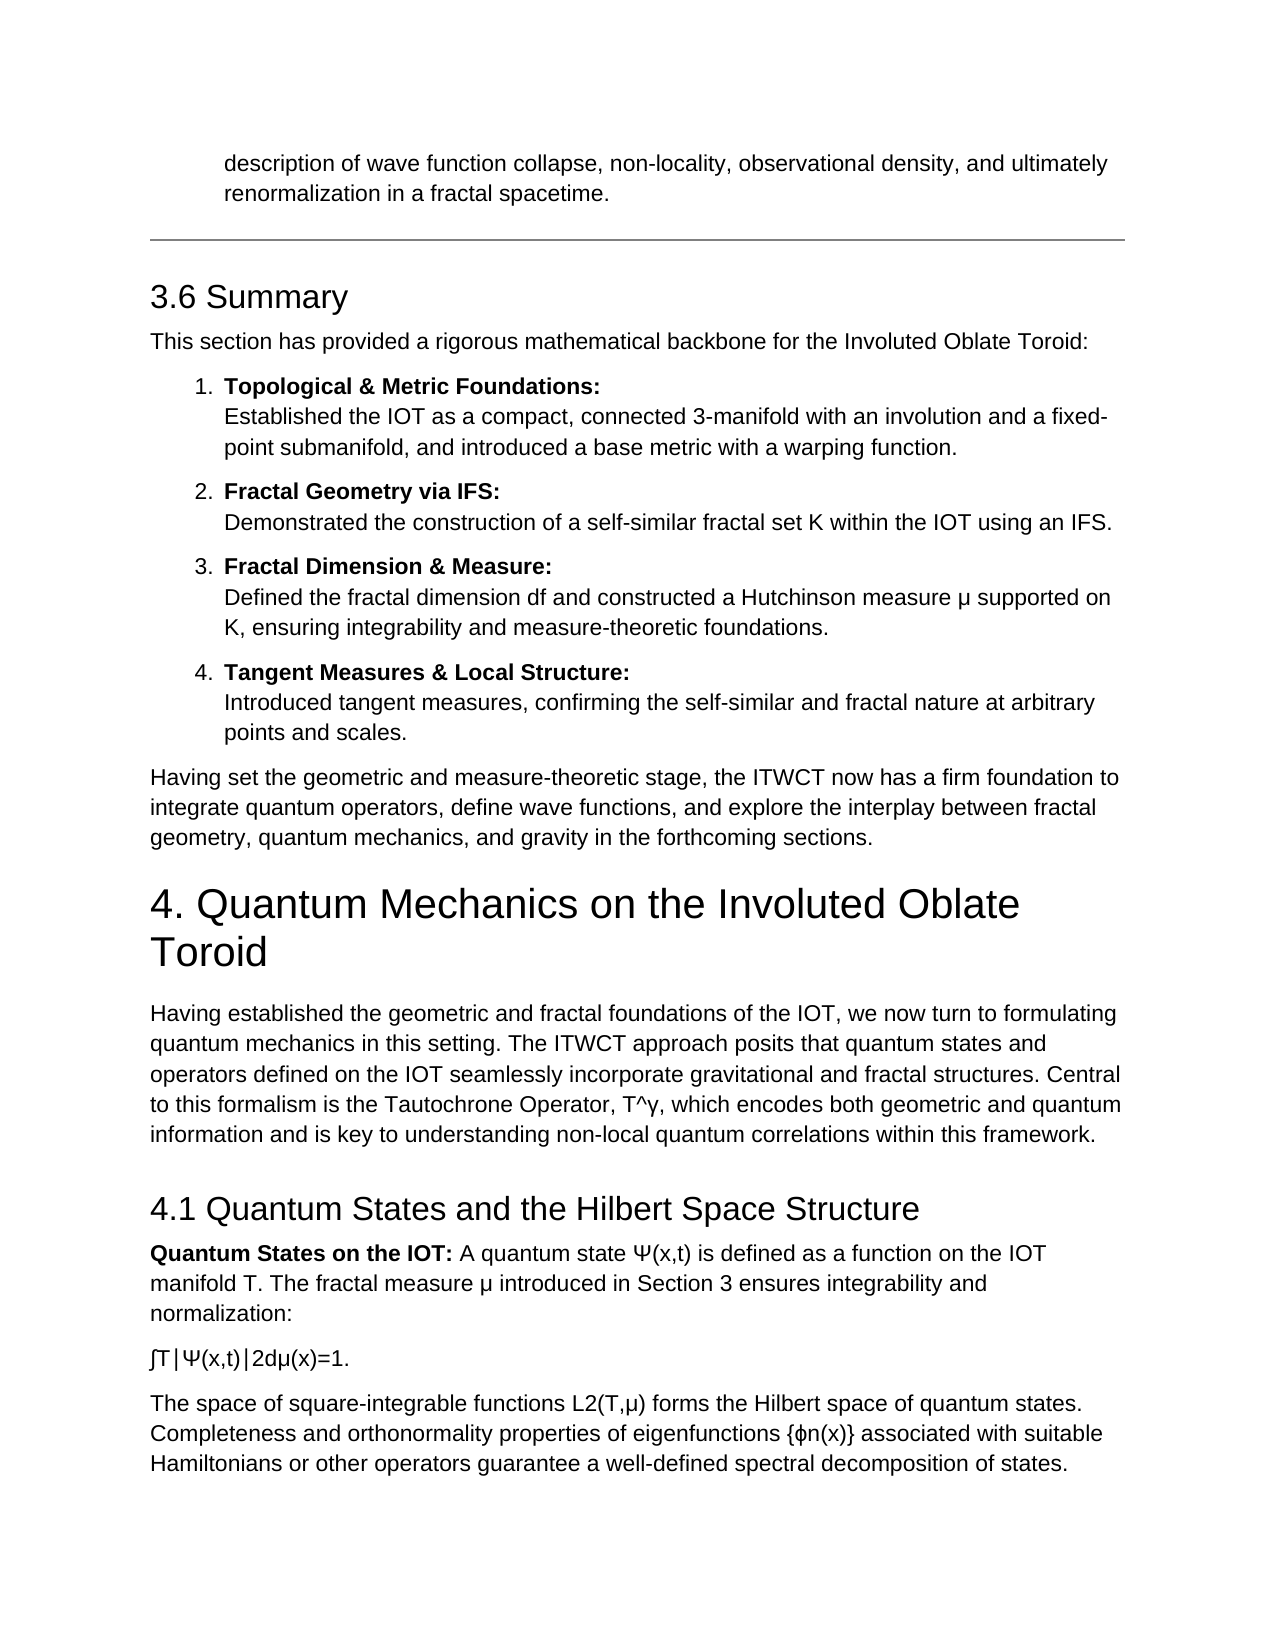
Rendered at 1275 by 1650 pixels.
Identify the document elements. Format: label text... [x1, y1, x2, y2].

list Tangent Measures & Local Structure: Introduced tangent measures, confirming the self-similar and fractal nature at arbitrary points and scales. [194, 658, 1125, 745]
text The space of square-integrable functions L2(T,μ) forms the Hilbert space of quantum states. Completeness and orthonormality properties of eigenfunctions {ϕn​(x)} associated with suitable Hamiltonians or other operators guarantee a well-defined spectral decomposition of states. [150, 1389, 1125, 1476]
text This section has provided a rigorous mathematical backbone for the Involuted Oblate Toroid: [150, 328, 1125, 354]
subtitle 4. Quantum Mechanics on the Involuted Oblate Toroid [150, 879, 1125, 975]
list Topological & Metric Foundations: Established the IOT as a compact, connected 3-manifold with an involution and a fixed-point submanifold, and introduced a base metric with a warping function. [194, 373, 1125, 460]
list description of wave function collapse, non-locality, observational density, and ultimately renormalization in a fractal spacetime. [194, 150, 1125, 207]
subtitle 3.6 Summary [150, 277, 1125, 316]
list Fractal Geometry via IFS: Demonstrated the construction of a self-similar fractal set K within the IOT using an IFS. [194, 478, 1125, 535]
text Having set the geometric and measure-theoretic stage, the ITWCT now has a firm foundation to integrate quantum operators, define wave functions, and explore the interplay between fractal geometry, quantum mechanics, and gravity in the forthcoming sections. [150, 764, 1125, 850]
text Quantum States on the IOT: A quantum state Ψ(x,t) is defined as a function on the IOT manifold T. The fractal measure μ introduced in Section 3 ensures integrability and normalization: [150, 1239, 1125, 1326]
list Fractal Dimension & Measure: Defined the fractal dimension df​ and constructed a Hutchinson measure μ supported on K, ensuring integrability and measure-theoretic foundations. [194, 553, 1125, 640]
text ∫T​∣Ψ(x,t)∣2dμ(x)=1. [150, 1345, 1125, 1371]
subtitle 4.1 Quantum States and the Hilbert Space Structure [150, 1189, 1125, 1227]
text Having established the geometric and fractal foundations of the IOT, we now turn to formulating quantum mechanics in this setting. The ITWCT approach posits that quantum states and operators defined on the IOT seamlessly incorporate gravitational and fractal structures. Central to this formalism is the Tautochrone Operator, T^γ​, which encodes both geometric and quantum information and is key to understanding non-local quantum correlations within this framework. [150, 1000, 1125, 1147]
